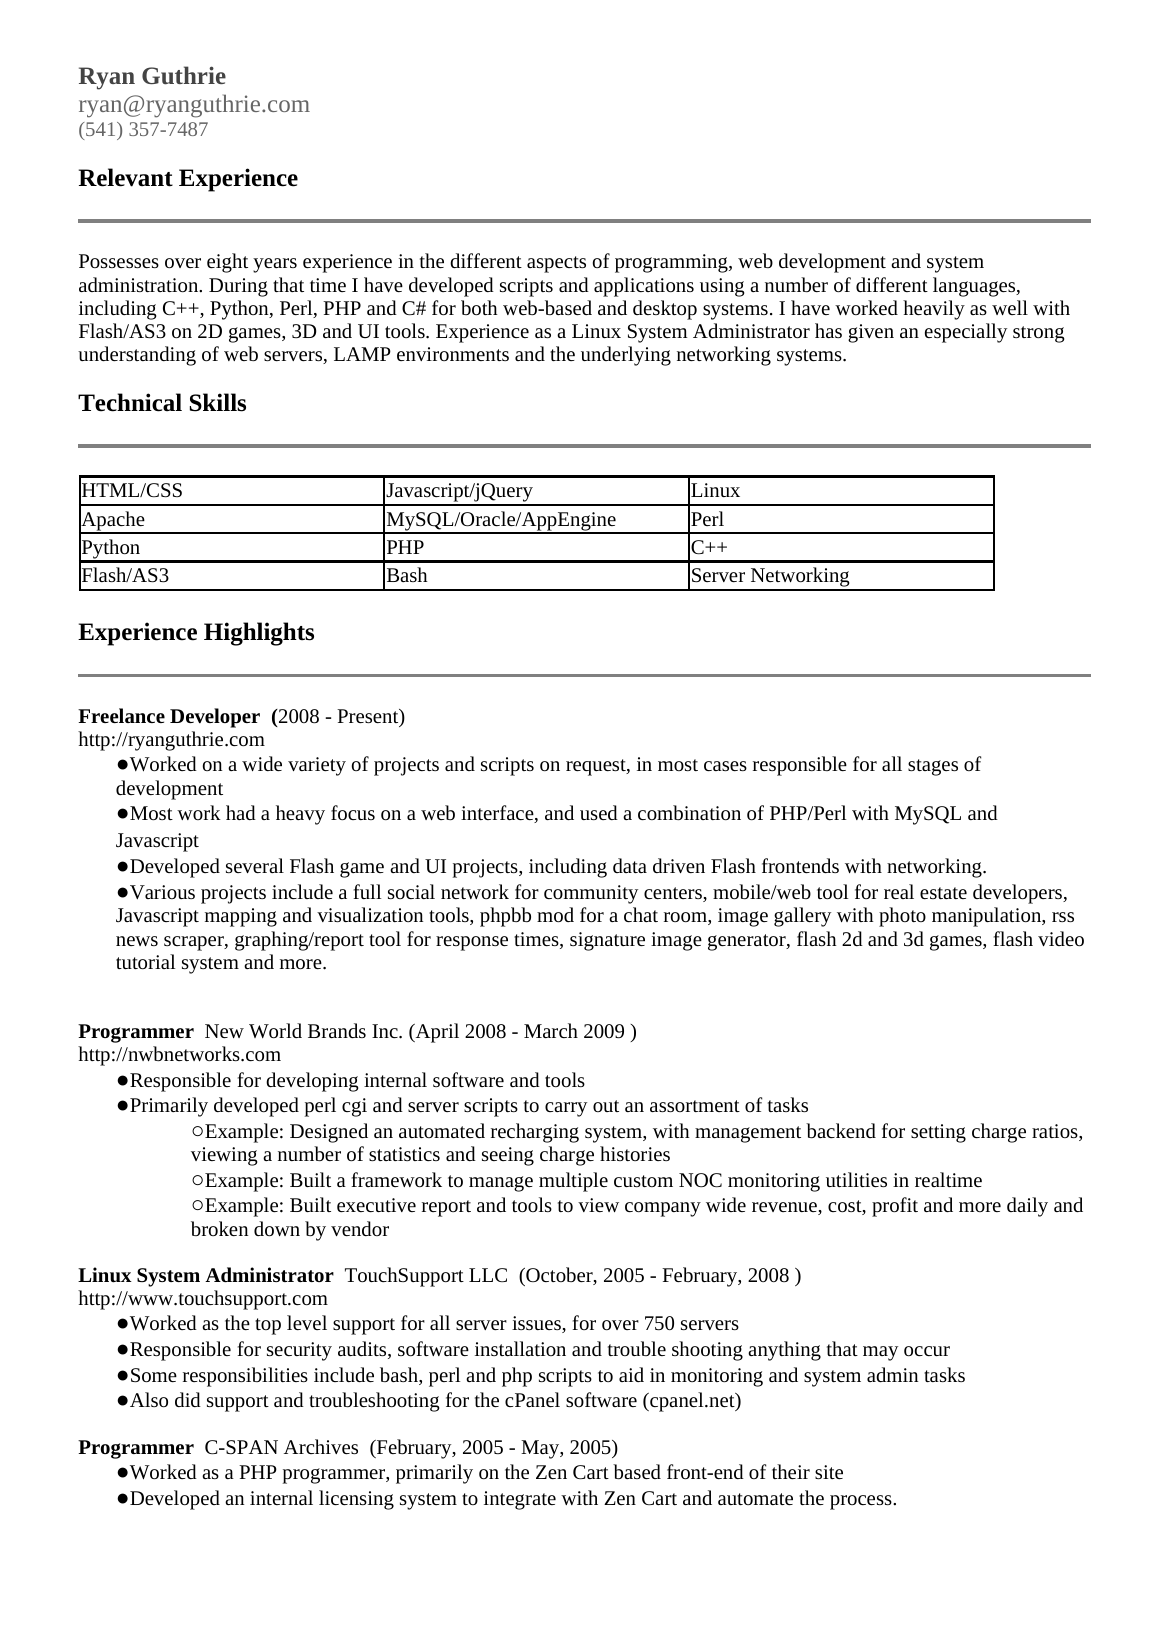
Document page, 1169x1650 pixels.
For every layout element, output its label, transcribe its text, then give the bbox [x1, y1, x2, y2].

list Also did support and troubleshooting for the cPanel software (cpanel.net) [78, 1387, 1091, 1412]
table_cell C++ [690, 534, 993, 560]
table_cell Perl [690, 506, 993, 532]
list Responsible for security audits, software installation and trouble shooting anything that may occur [78, 1336, 1091, 1361]
table_header Linux [690, 478, 993, 504]
list Developed an internal licensing system to integrate with Zen Cart and automate the process. [78, 1484, 1091, 1510]
list Worked as the top level support for all server issues, for over 750 servers [78, 1310, 1091, 1336]
list Some responsibilities include bash, perl and php scripts to aid in monitoring and system admin tasks [78, 1361, 1091, 1387]
text Possesses over eight years experience in the different aspects of programming, web development and system administration. During that time I have developed scripts and applications using a number of different languages, including C++, Python, Perl, PHP and C# for both web-based and desktop systems. I have worked heavily as well with Flash/AS3 on 2D games, 3D and UI tools. Experience as a Linux System Administrator has given an especially strong understanding of web servers, LAMP environments and the underlying networking systems. [78, 250, 1091, 366]
list Example: Built executive report and tools to view company wide revenue, cost, profit and more daily and broken down by vendor [78, 1192, 1091, 1241]
text Relevant Experience [298, 164, 1091, 192]
table_header HTML/CSS [81, 478, 383, 504]
text http://ryanguthrie.com [265, 728, 1091, 751]
list Example: Built a framework to manage multiple custom NOC monitoring utilities in realtime [78, 1166, 1091, 1192]
list Primarily developed perl cgi and server scripts to carry out an assortment of tasks [78, 1092, 1091, 1117]
list Various projects include a full social network for community centers, mobile/web tool for real estate developers, Javascript mapping and visualization tools, phpbb mod for a chat room, image gallery with photo manipulation, rss news scraper, graphing/report tool for response times, signature image generator, flash 2d and 3d games, flash video tutorial system and more. [78, 879, 1091, 974]
text Experience Highlights [78, 618, 1091, 646]
list Worked as a PHP programmer, primarily on the Zen Cart based front-end of their site [78, 1459, 1091, 1484]
text Technical Skills [247, 389, 1091, 417]
table_cell PHP [385, 534, 688, 560]
list Most work had a heavy focus on a web interface, and used a combination of PHP/Perl with MySQL and Javascript [78, 800, 1091, 853]
table_cell MySQL/Oracle/AppEngine [385, 506, 688, 532]
text http://nwbnetworks.com [281, 1043, 1091, 1066]
table_header Javascript/jQuery [385, 478, 688, 504]
list Worked on a wide variety of projects and scripts on request, in most cases responsible for all stages of development [78, 751, 1091, 800]
text Freelance Developer (2008 - Present) [405, 705, 1091, 728]
text ryan@ryanguthrie.com [310, 90, 1091, 118]
list Responsible for developing internal software and tools [78, 1066, 1091, 1092]
text (541) 357-7487 [208, 118, 1091, 141]
text Programmer New World Brands Inc. (April 2008 - March 2009 ) [637, 1020, 1091, 1043]
table_cell Server Networking [690, 563, 993, 589]
table_cell Bash [385, 563, 688, 589]
table_cell Apache [81, 506, 383, 532]
text Linux System Administrator TouchSupport LLC (October, 2005 - February, 2008 ) [802, 1264, 1091, 1287]
text Programmer C-SPAN Archives (February, 2005 - May, 2005) [618, 1436, 1091, 1459]
text Ryan Guthrie [78, 62, 1091, 90]
table_cell Python [81, 534, 383, 560]
list Developed several Flash game and UI projects, including data driven Flash frontends with networking. [78, 853, 1091, 879]
table_cell Flash/AS3 [81, 563, 383, 589]
list Example: Designed an automated recharging system, with management backend for setting charge ratios, viewing a number of statistics and seeing charge histories [78, 1117, 1091, 1166]
text http://www.touchsupport.com [328, 1287, 1091, 1310]
